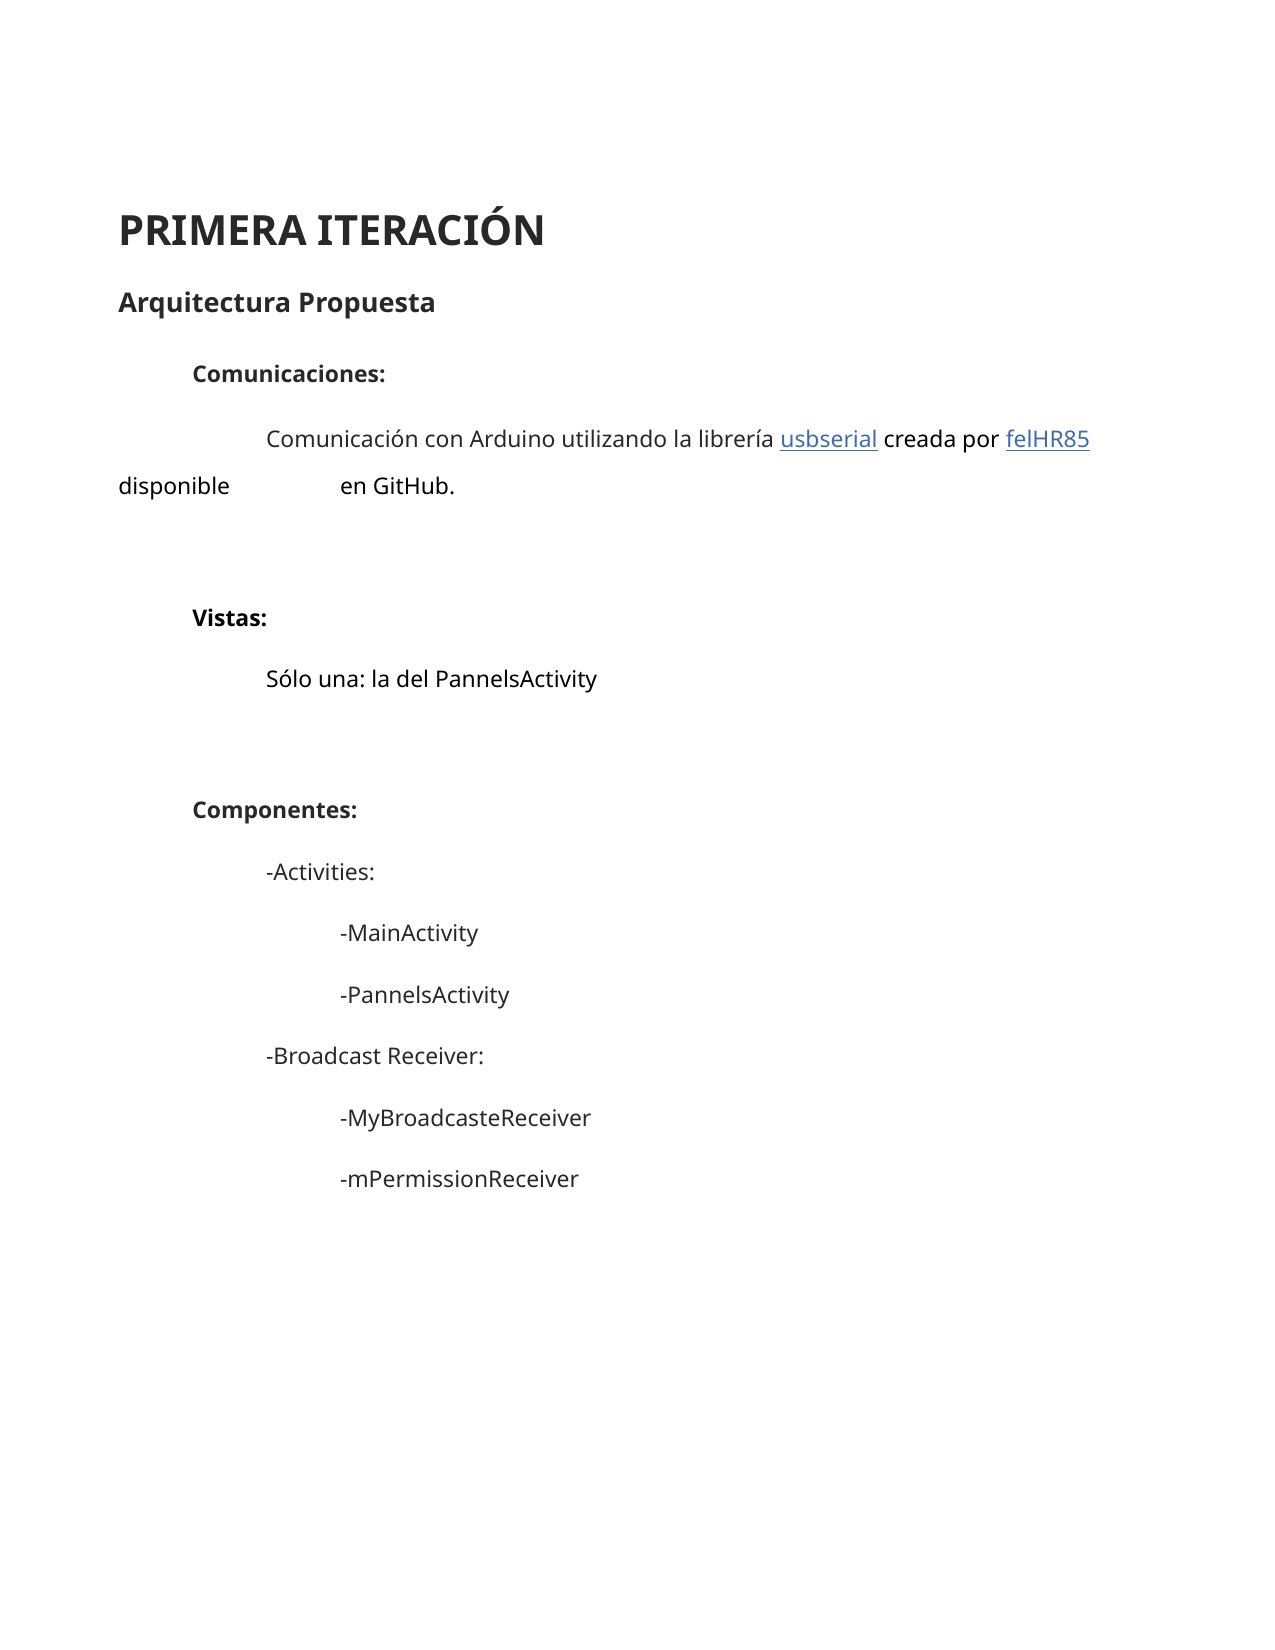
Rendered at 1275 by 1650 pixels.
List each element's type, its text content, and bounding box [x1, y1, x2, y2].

text Componentes: [118, 794, 1157, 826]
text -Activities: [118, 856, 1157, 887]
text -mPermissionReceiver [118, 1163, 1157, 1194]
text Arquitectura Propuesta [118, 283, 1157, 320]
text Comunicaciones: [118, 353, 1157, 390]
text PRIMERA ITERACIÓN [118, 201, 1157, 258]
text -MyBroadcasteReceiver [118, 1102, 1157, 1133]
text Vistas: [118, 602, 1157, 633]
text Comunicación con Arduino utilizando la librería usbserial creada por felHR85 disponible en GitHub. [118, 423, 1157, 501]
text -Broadcast Receiver: [118, 1040, 1157, 1071]
text -MainActivity [118, 917, 1157, 948]
text Sólo una: la del PannelsActivity [118, 663, 1157, 694]
text -PannelsActivity [118, 979, 1157, 1010]
